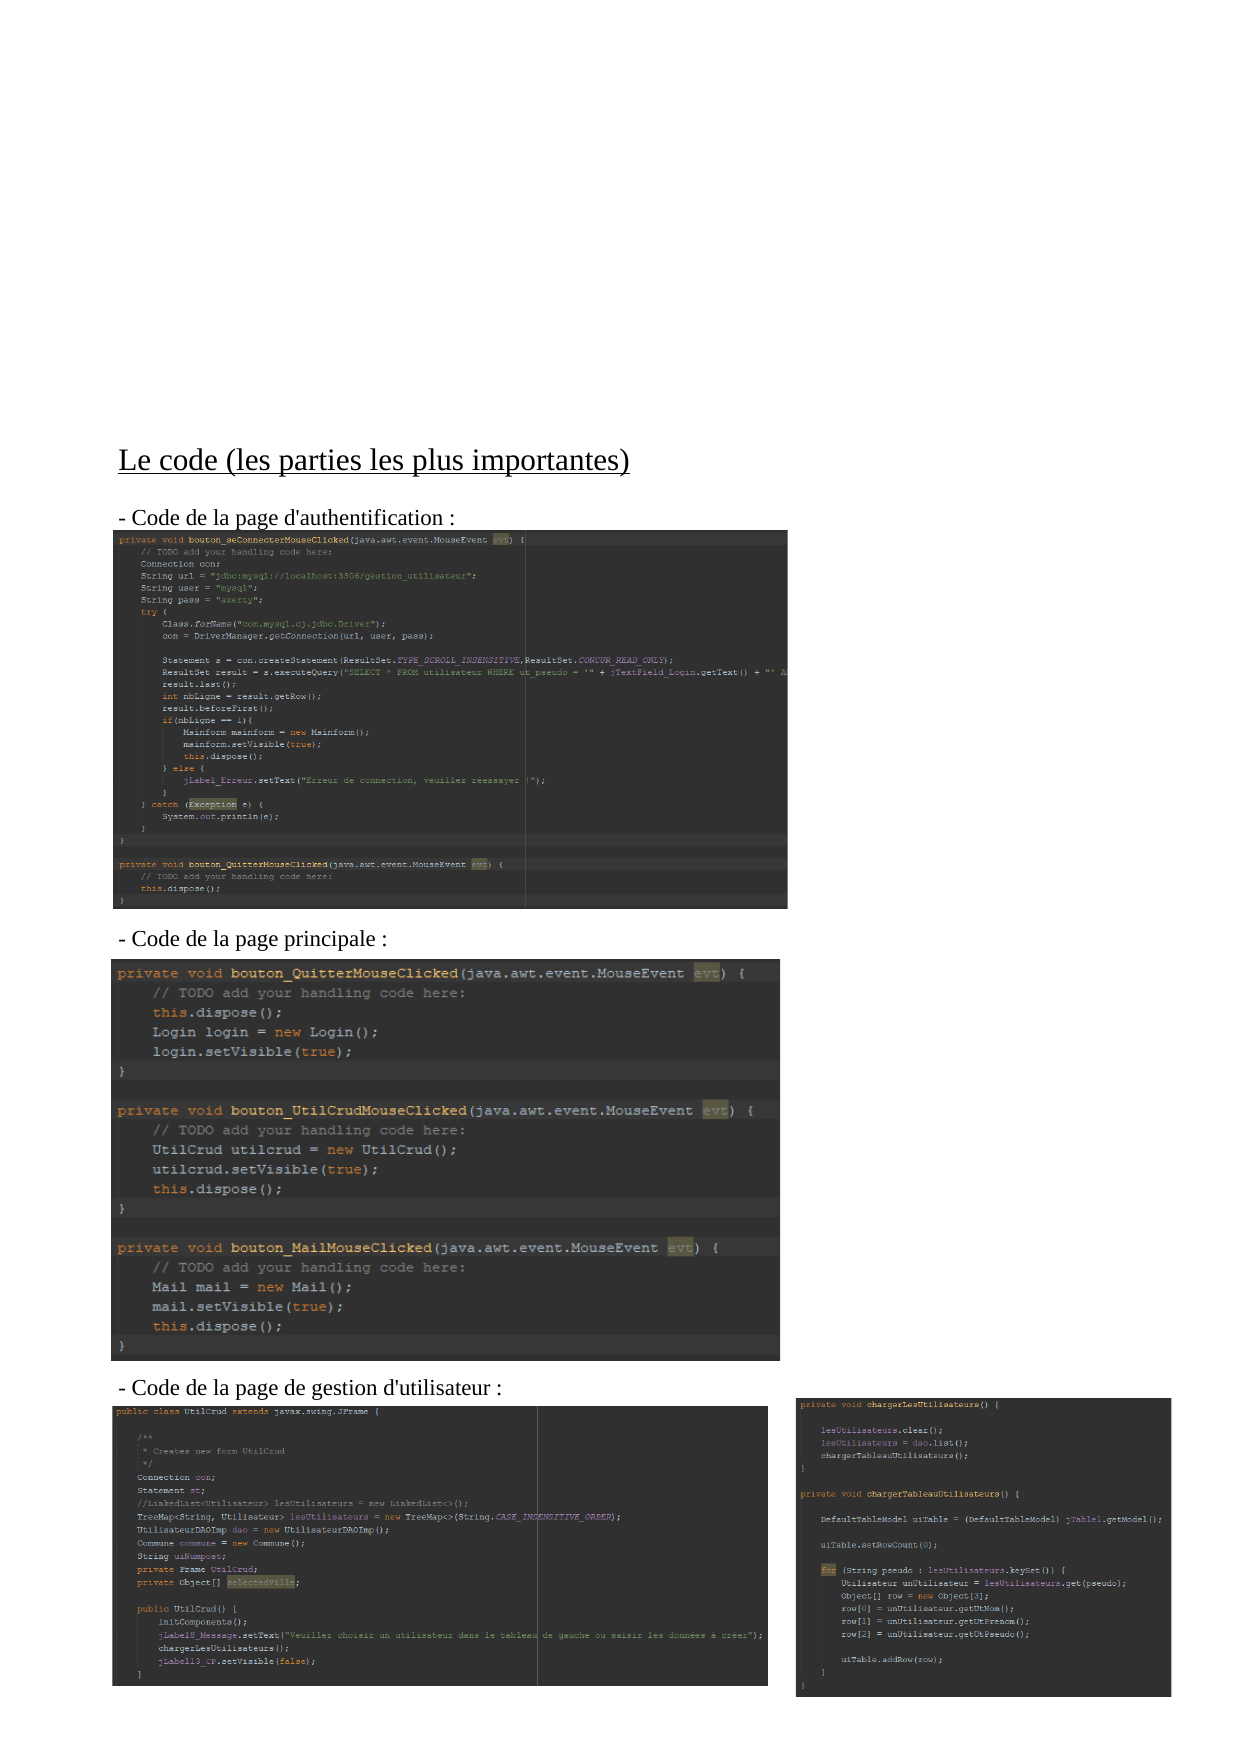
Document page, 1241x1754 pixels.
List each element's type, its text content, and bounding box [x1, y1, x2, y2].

text - Code de la page principale : [118, 926, 1122, 952]
picture [795, 1398, 1172, 1697]
text - Code de la page d'authentification : [118, 504, 1122, 530]
picture [113, 530, 788, 909]
picture [112, 1406, 768, 1686]
text Le code (les parties les plus importantes) [118, 442, 1122, 477]
text - Code de la page de gestion d'utilisateur : [118, 1373, 1122, 1400]
picture [111, 959, 781, 1361]
